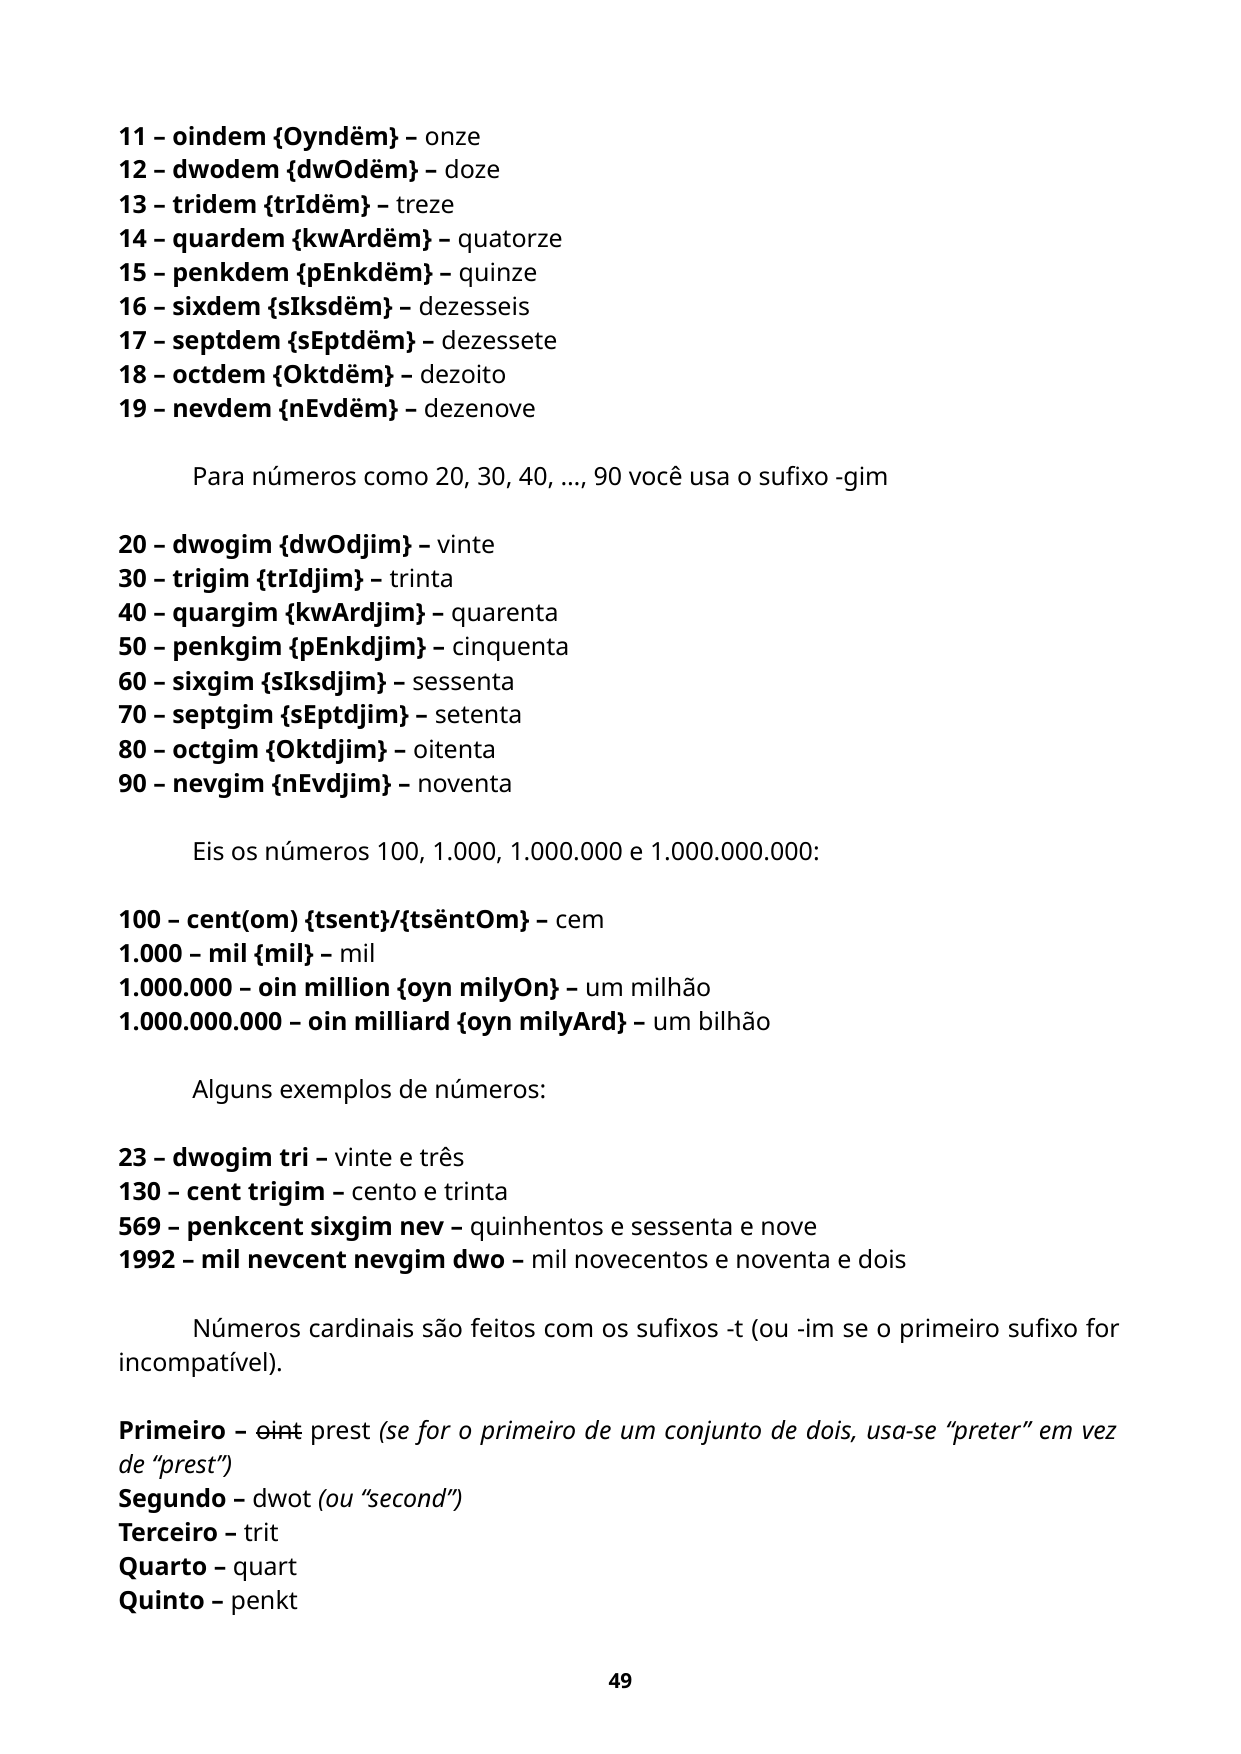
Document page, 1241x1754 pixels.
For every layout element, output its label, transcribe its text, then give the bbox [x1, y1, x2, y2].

text 13 – tridem {trIdëm} – treze [118, 186, 1122, 220]
text 1.000.000 – oin million {oyn milyOn} – um milhão [118, 970, 1122, 1004]
text 70 – septgim {sEptdjim} – setenta [118, 697, 1122, 731]
text Alguns exemplos de números: [118, 1072, 1122, 1106]
text Para números como 20, 30, 40, …, 90 você usa o sufixo -gim [118, 459, 1122, 493]
text 30 – trigim {trIdjim} – trinta [118, 561, 1122, 595]
text Primeiro – oint prest (se for o primeiro de um conjunto de dois, usa-se “preter” em vez de “prest”) [118, 1412, 1122, 1481]
text 1992 – mil nevcent nevgim dwo – mil novecentos e noventa e dois [118, 1242, 1122, 1276]
text 1.000.000.000 – oin milliard {oyn milyArd} – um bilhão [118, 1004, 1122, 1038]
text 1.000 – mil {mil} – mil [118, 936, 1122, 970]
text 569 – penkcent sixgim nev – quinhentos e sessenta e nove [118, 1208, 1122, 1242]
text 17 – septdem {sEptdëm} – dezessete [118, 322, 1122, 357]
text 12 – dwodem {dwOdëm} – doze [118, 152, 1122, 186]
text 60 – sixgim {sIksdjim} – sessenta [118, 663, 1122, 697]
text Quarto – quart [118, 1549, 1122, 1583]
text Eis os números 100, 1.000, 1.000.000 e 1.000.000.000: [118, 833, 1122, 867]
text 130 – cent trigim – cento e trinta [118, 1174, 1122, 1208]
text 11 – oindem {Oyndëm} – onze [118, 118, 1122, 152]
text 90 – nevgim {nEvdjim} – noventa [118, 765, 1122, 799]
text 80 – octgim {Oktdjim} – oitenta [118, 731, 1122, 765]
text 20 – dwogim {dwOdjim} – vinte [118, 527, 1122, 561]
text 40 – quargim {kwArdjim} – quarenta [118, 595, 1122, 629]
text Terceiro – trit [118, 1515, 1122, 1549]
text Quinto – penkt [118, 1583, 1122, 1617]
text 18 – octdem {Oktdëm} – dezoito [118, 357, 1122, 391]
text 50 – penkgim {pEnkdjim} – cinquenta [118, 629, 1122, 663]
text 23 – dwogim tri – vinte e três [118, 1140, 1122, 1174]
text 19 – nevdem {nEvdëm} – dezenove [118, 391, 1122, 425]
text Números cardinais são feitos com os sufixos -t (ou -im se o primeiro sufixo for incompatível). [118, 1310, 1122, 1378]
text 100 – cent(om) {tsent}/{tsëntOm} – cem [118, 902, 1122, 936]
text 14 – quardem {kwArdëm} – quatorze [118, 220, 1122, 254]
text Segundo – dwot (ou “second”) [118, 1481, 1122, 1515]
text 15 – penkdem {pEnkdëm} – quinze [118, 254, 1122, 288]
text 16 – sixdem {sIksdëm} – dezesseis [118, 288, 1122, 322]
